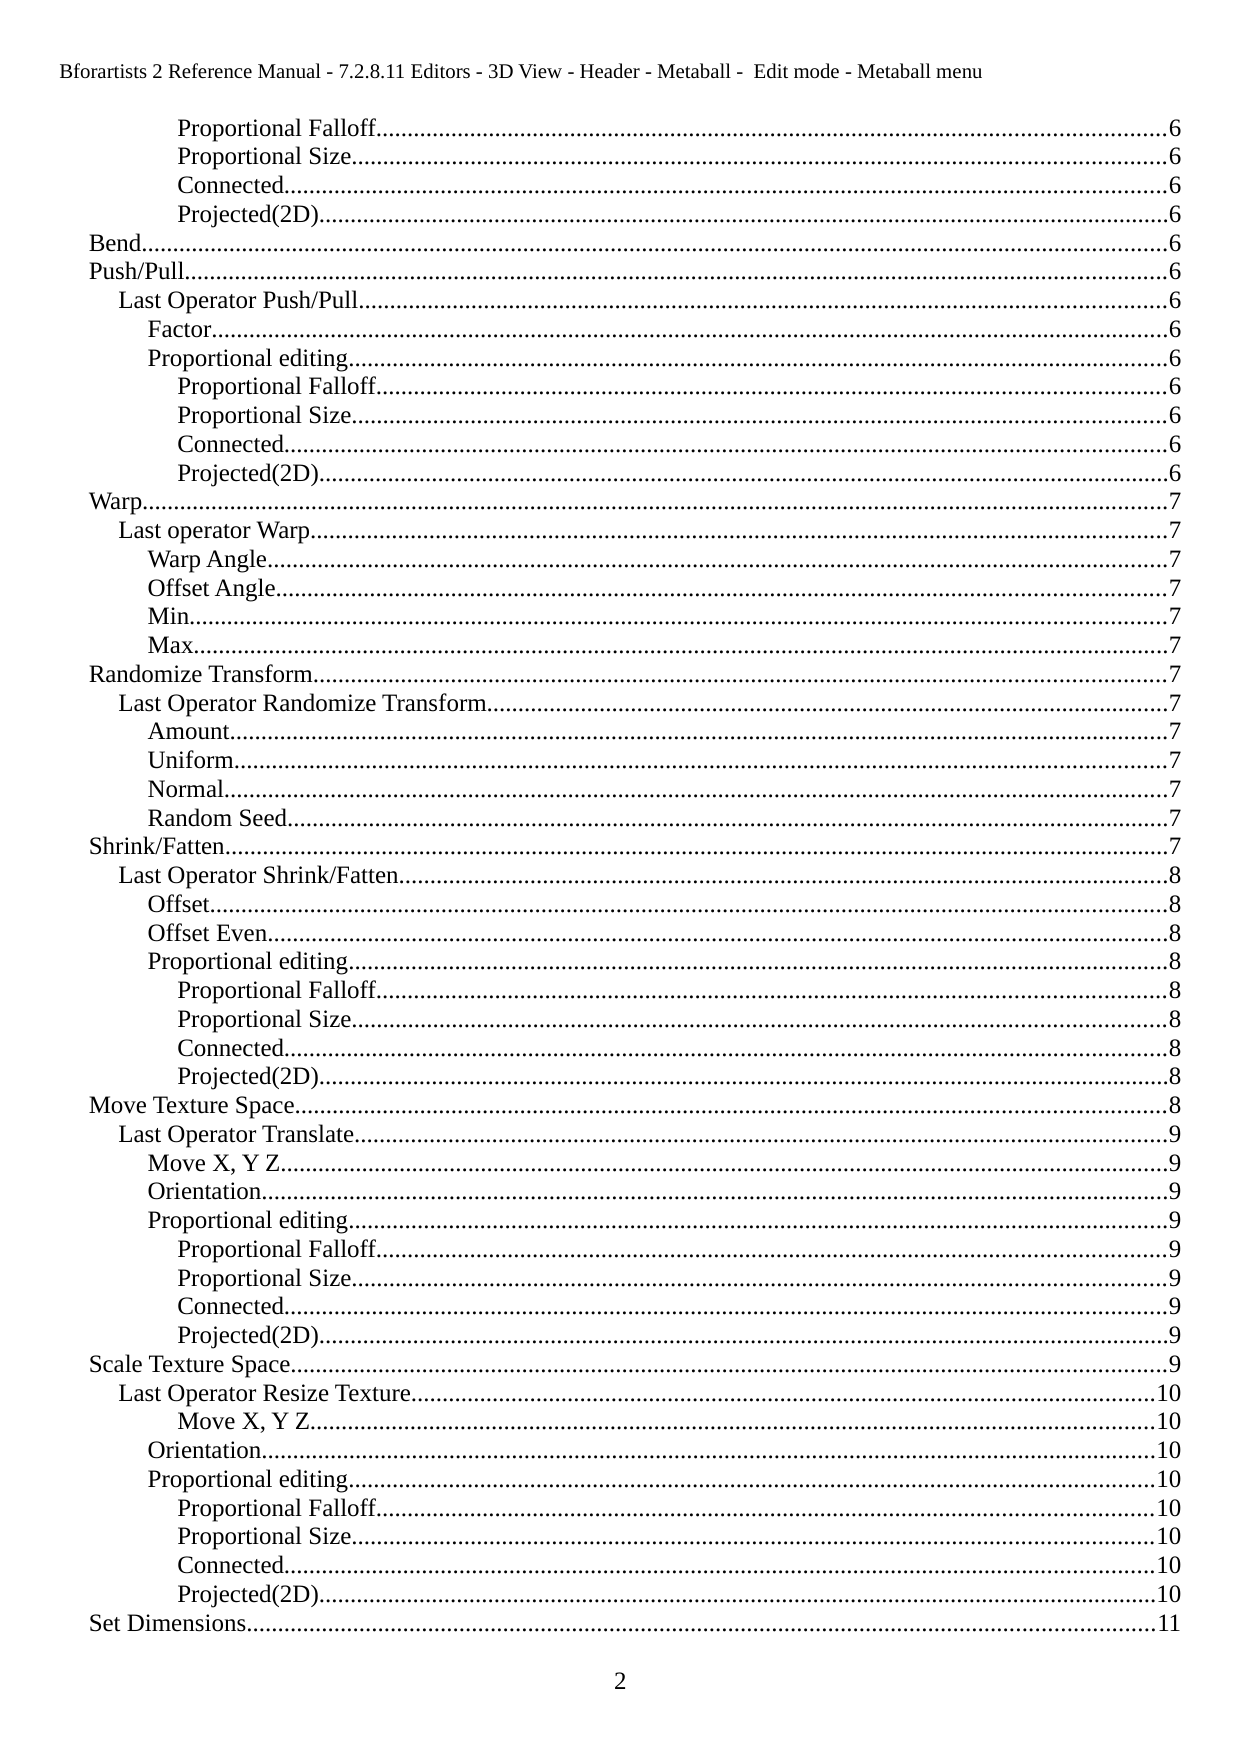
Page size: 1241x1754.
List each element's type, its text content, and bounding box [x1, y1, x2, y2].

text Proportional editing 10 [147, 1464, 1181, 1493]
text Last Operator Push/Pull 6 [118, 285, 1181, 314]
text Proportional Size 9 [177, 1263, 1181, 1291]
text Orientation 10 [147, 1435, 1181, 1464]
text Max 7 [147, 630, 1181, 659]
text Factor 6 [147, 314, 1181, 343]
text Set Dimensions 11 [88, 1608, 1181, 1636]
text Proportional editing 6 [147, 343, 1181, 371]
text Projected(2D) 8 [177, 1061, 1181, 1090]
text Uniform 7 [147, 745, 1181, 774]
text Proportional Falloff 9 [177, 1234, 1181, 1263]
text Last operator Warp 7 [118, 515, 1181, 544]
text Connected 8 [177, 1033, 1181, 1061]
text Connected 10 [177, 1550, 1181, 1579]
text Warp 7 [88, 486, 1181, 515]
text Bend 6 [88, 228, 1181, 256]
text Projected(2D) 9 [177, 1320, 1181, 1349]
text Proportional Size 8 [177, 1004, 1181, 1033]
text Proportional Falloff 6 [177, 371, 1181, 400]
text Last Operator Randomize Transform 7 [118, 688, 1181, 716]
text Proportional Falloff 8 [177, 975, 1181, 1004]
text Last Operator Resize Texture 10 [118, 1378, 1181, 1406]
text Shrink/Fatten 7 [88, 831, 1181, 860]
text Move Texture Space 8 [88, 1090, 1181, 1119]
text Normal 7 [147, 774, 1181, 803]
text Connected 6 [177, 170, 1181, 199]
text Connected 9 [177, 1291, 1181, 1320]
text Proportional editing 8 [147, 946, 1181, 975]
text Push/Pull 6 [88, 256, 1181, 285]
text Proportional editing 9 [147, 1205, 1181, 1234]
text Offset 8 [147, 889, 1181, 918]
text Proportional Size 6 [177, 400, 1181, 429]
text Orientation 9 [147, 1176, 1181, 1205]
text Warp Angle 7 [147, 544, 1181, 573]
text Scale Texture Space 9 [88, 1349, 1181, 1378]
text Projected(2D) 10 [177, 1579, 1181, 1608]
text Proportional Falloff 6 [177, 113, 1181, 141]
text Projected(2D) 6 [177, 199, 1181, 228]
text Projected(2D) 6 [177, 458, 1181, 486]
text Offset Even 8 [147, 918, 1181, 946]
text Offset Angle 7 [147, 573, 1181, 601]
text Proportional Size 10 [177, 1521, 1181, 1550]
text Last Operator Translate 9 [118, 1119, 1181, 1148]
text Randomize Transform 7 [88, 659, 1181, 688]
text Connected 6 [177, 429, 1181, 458]
text Last Operator Shrink/Fatten 8 [118, 860, 1181, 889]
text Proportional Falloff 10 [177, 1493, 1181, 1521]
text Move X, Y Z 9 [147, 1148, 1181, 1176]
text Random Seed 7 [147, 803, 1181, 831]
text Min 7 [147, 601, 1181, 630]
text Amount 7 [147, 716, 1181, 745]
text Move X, Y Z 10 [177, 1406, 1181, 1435]
text Proportional Size 6 [177, 141, 1181, 170]
